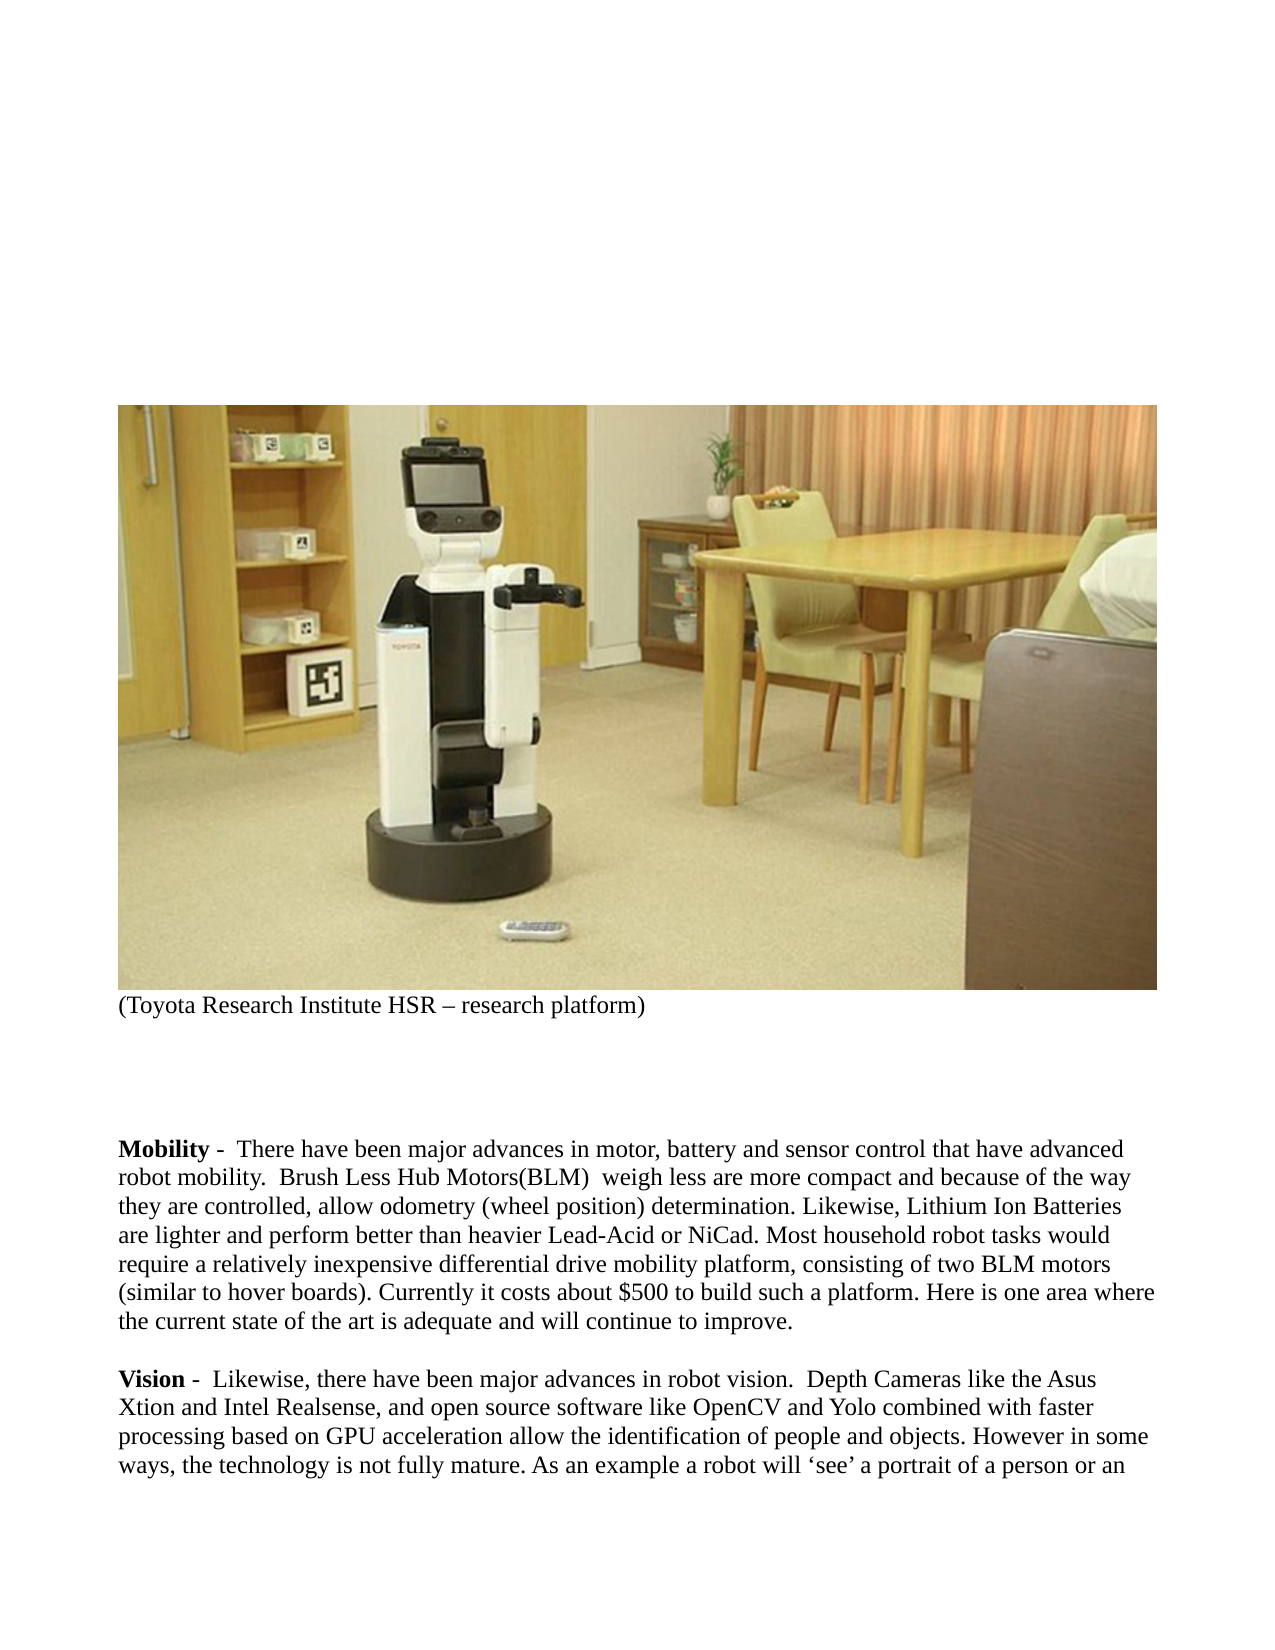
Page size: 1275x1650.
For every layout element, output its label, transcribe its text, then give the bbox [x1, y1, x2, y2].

text Vision - Likewise, there have been major advances in robot vision. Depth Cameras like the Asus Xtion and Intel Realsense, and open source software like OpenCV and Yolo combined with faster processing based on GPU acceleration allow the identification of people and objects. However in some ways, the technology is not fully mature. As an example a robot will ‘see’ a portrait of a person or an [118, 1364, 1157, 1479]
text Mobility - There have been major advances in motor, battery and sensor control that have advanced robot mobility. Brush Less Hub Motors(BLM) weigh less are more compact and because of the way they are controlled, allow odometry (wheel position) determination. Likewise, Lithium Ion Batteries are lighter and perform better than heavier Lead-Acid or NiCad. Most household robot tasks would require a relatively inexpensive differential drive mobility platform, consisting of two BLM motors (similar to hover boards). Currently it costs about $500 to build such a platform. Here is one area where the current state of the art is adequate and will continue to improve. [118, 1134, 1157, 1335]
text (Toyota Research Institute HSR – research platform) [118, 990, 1157, 1019]
picture [118, 405, 1157, 990]
